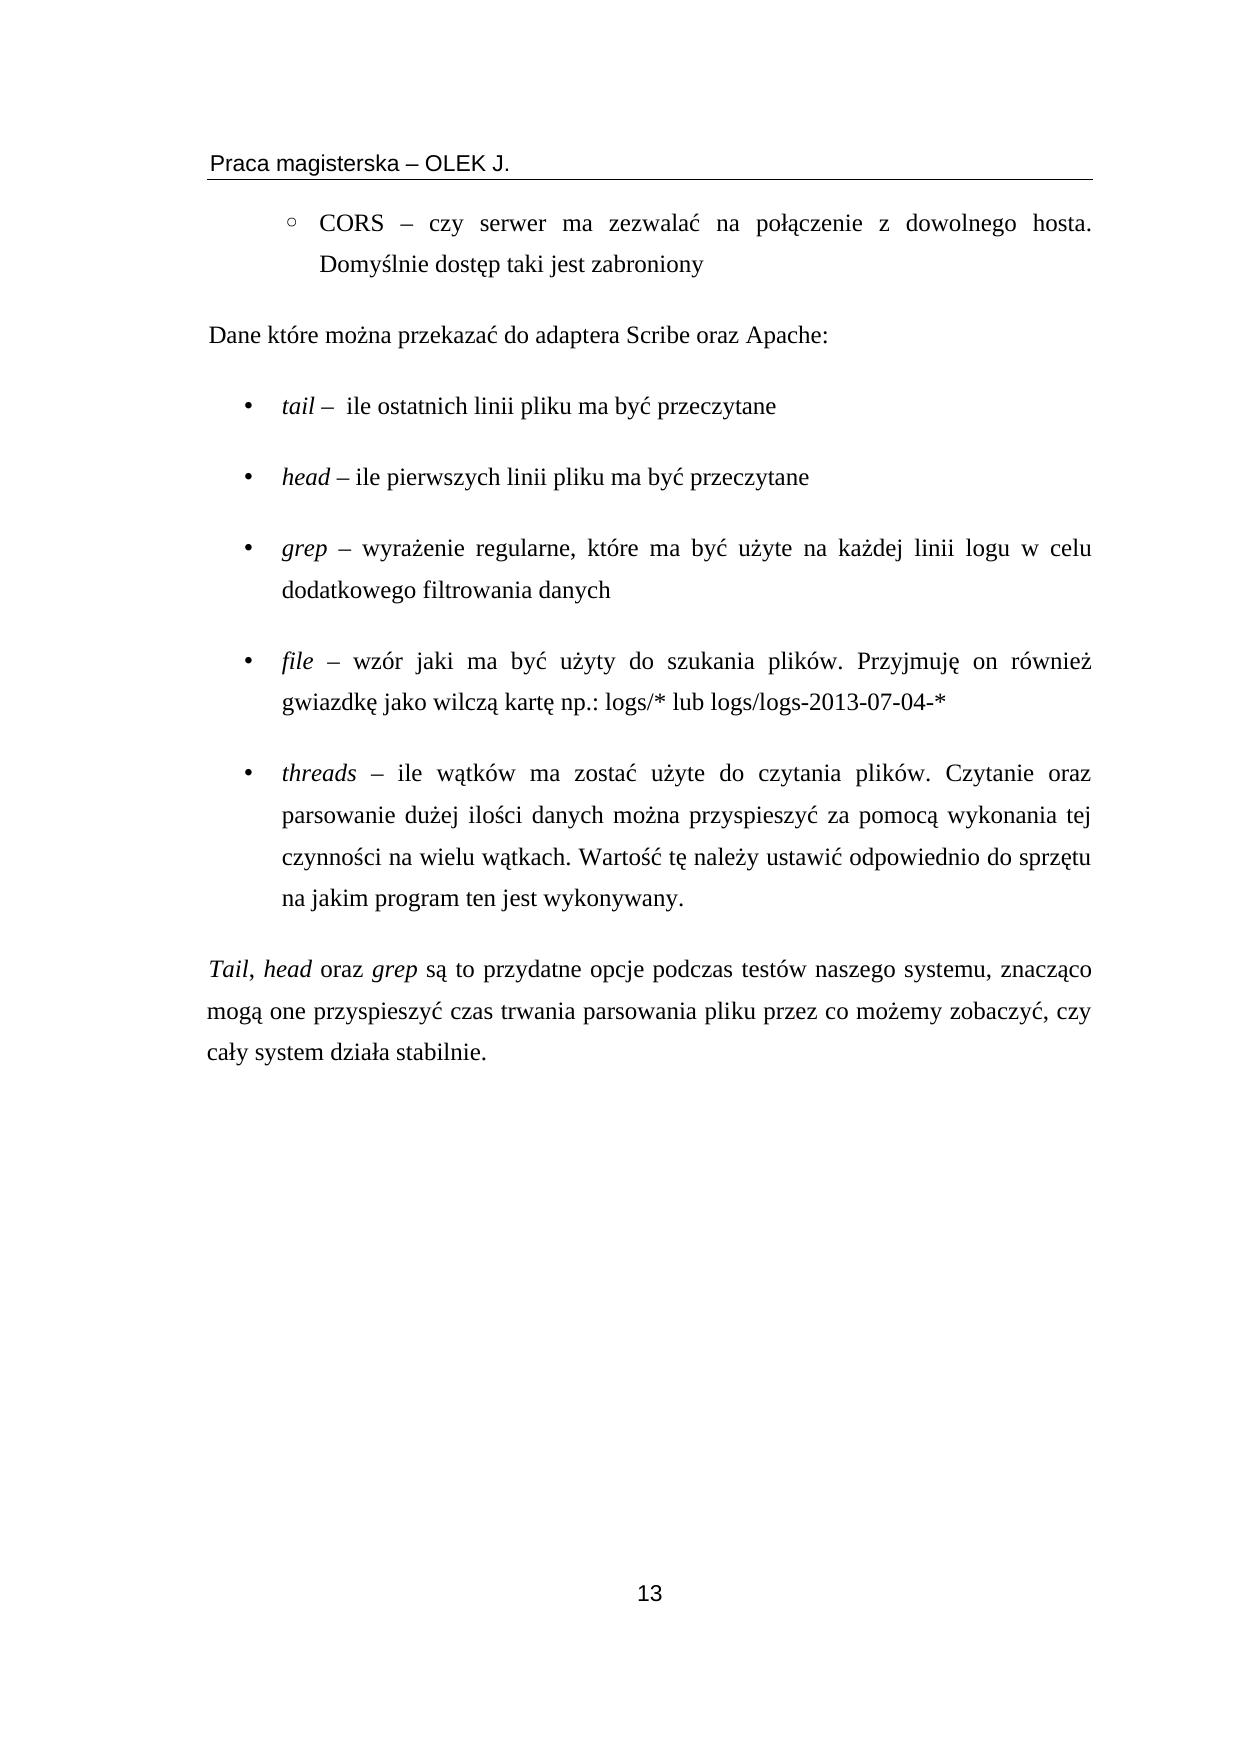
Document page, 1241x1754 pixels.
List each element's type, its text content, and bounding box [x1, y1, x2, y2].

list head – ile pierwszych linii pliku ma być przeczytane [244, 463, 1093, 491]
list CORS – czy serwer ma zezwalać na połączenie z dowolnego hosta. Domyślnie dostęp taki jest zabroniony [282, 209, 1093, 278]
list file – wzór jaki ma być użyty do szukania plików. Przyjmuję on również gwiazdkę jako wilczą kartę np.: logs/* lub logs/logs-2013-07-04-* [244, 647, 1093, 716]
text Tail, head oraz grep są to przydatne opcje podczas testów naszego systemu, znacząco mogą one przyspieszyć czas trwania parsowania pliku przez co możemy zobaczyć, czy cały system działa stabilnie. [207, 955, 1093, 1066]
list tail – ile ostatnich linii pliku ma być przeczytane [244, 392, 1093, 420]
text Dane które można przekazać do adaptera Scribe oraz Apache: [207, 321, 1093, 349]
list grep – wyrażenie regularne, które ma być użyte na każdej linii logu w celu dodatkowego filtrowania danych [244, 534, 1093, 604]
list threads – ile wątków ma zostać użyte do czytania plików. Czytanie oraz parsowanie dużej ilości danych można przyspieszyć za pomocą wykonania tej czynności na wielu wątkach. Wartość tę należy ustawić odpowiednio do sprzętu na jakim program ten jest wykonywany. [244, 759, 1093, 912]
